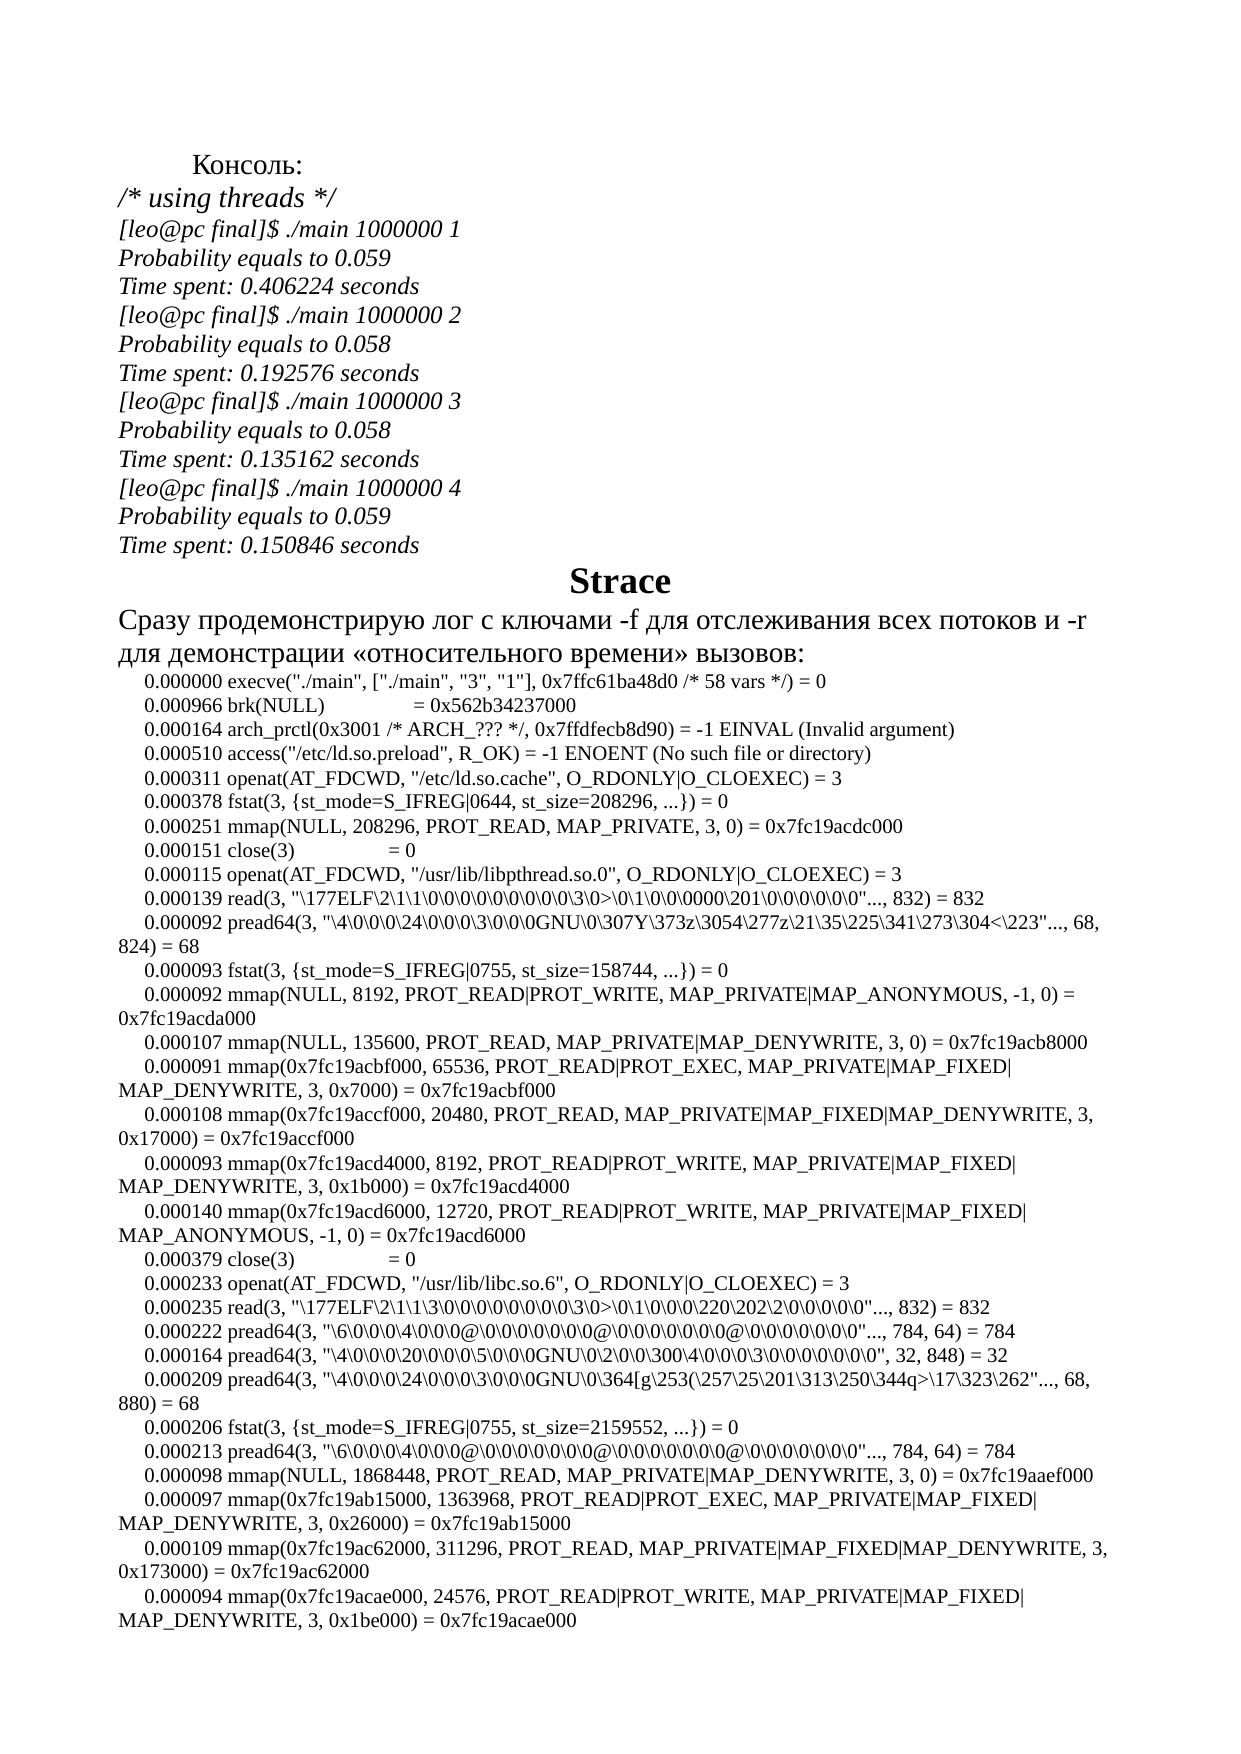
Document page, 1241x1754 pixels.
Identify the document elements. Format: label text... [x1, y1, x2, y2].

text [leo@pc final]$ ./main 1000000 3 [118, 386, 1122, 415]
text 0.000966 brk(NULL) = 0x562b34237000 [118, 693, 1122, 717]
text 0.000213 pread64(3, "\6\0\0\0\4\0\0\0@\0\0\0\0\0\0\0@\0\0\0\0\0\0\0@\0\0\0\0\0\0\0"..., 784, 64) = 784 [118, 1439, 1122, 1463]
text 0.000115 openat(AT_FDCWD, "/usr/lib/libpthread.so.0", O_RDONLY|O_CLOEXEC) = 3 [118, 862, 1122, 886]
text 0.000097 mmap(0x7fc19ab15000, 1363968, PROT_READ|PROT_EXEC, MAP_PRIVATE|MAP_FIXED|MAP_DENYWRITE, 3, 0x26000) = 0x7fc19ab15000 [118, 1487, 1122, 1535]
text Probability equals to 0.059 [118, 501, 1122, 530]
text 0.000139 read(3, "\177ELF\2\1\1\0\0\0\0\0\0\0\0\0\3\0>\0\1\0\0\0000\201\0\0\0\0\0\0"..., 832) = 832 [118, 886, 1122, 910]
text Time spent: 0.150846 seconds [118, 530, 1122, 559]
text [leo@pc final]$ ./main 1000000 1 [118, 214, 1122, 243]
text Time spent: 0.135162 seconds [118, 444, 1122, 473]
text 0.000108 mmap(0x7fc19accf000, 20480, PROT_READ, MAP_PRIVATE|MAP_FIXED|MAP_DENYWRITE, 3, 0x17000) = 0x7fc19accf000 [118, 1102, 1122, 1150]
text 0.000206 fstat(3, {st_mode=S_IFREG|0755, st_size=2159552, ...}) = 0 [118, 1415, 1122, 1439]
text Probability equals to 0.058 [118, 329, 1122, 358]
text 0.000092 pread64(3, "\4\0\0\0\24\0\0\0\3\0\0\0GNU\0\307Y\373z\3054\277z\21\35\225\341\273\304<\223"..., 68, 824) = 68 [118, 910, 1122, 958]
text 0.000092 mmap(NULL, 8192, PROT_READ|PROT_WRITE, MAP_PRIVATE|MAP_ANONYMOUS, -1, 0) = 0x7fc19acda000 [118, 982, 1122, 1030]
text Strace [118, 559, 1122, 602]
text 0.000209 pread64(3, "\4\0\0\0\24\0\0\0\3\0\0\0GNU\0\364[g\253(\257\25\201\313\250\344q>\17\323\262"..., 68, 880) = 68 [118, 1367, 1122, 1415]
text Probability equals to 0.058 [118, 415, 1122, 444]
text 0.000109 mmap(0x7fc19ac62000, 311296, PROT_READ, MAP_PRIVATE|MAP_FIXED|MAP_DENYWRITE, 3, 0x173000) = 0x7fc19ac62000 [118, 1535, 1122, 1583]
text 0.000091 mmap(0x7fc19acbf000, 65536, PROT_READ|PROT_EXEC, MAP_PRIVATE|MAP_FIXED|MAP_DENYWRITE, 3, 0x7000) = 0x7fc19acbf000 [118, 1054, 1122, 1102]
text 0.000140 mmap(0x7fc19acd6000, 12720, PROT_READ|PROT_WRITE, MAP_PRIVATE|MAP_FIXED|MAP_ANONYMOUS, -1, 0) = 0x7fc19acd6000 [118, 1198, 1122, 1247]
text 0.000164 pread64(3, "\4\0\0\0\20\0\0\0\5\0\0\0GNU\0\2\0\0\300\4\0\0\0\3\0\0\0\0\0\0\0", 32, 848) = 32 [118, 1343, 1122, 1367]
text Time spent: 0.192576 seconds [118, 358, 1122, 386]
text /* using threads */ [118, 180, 1122, 214]
text Консоль: [118, 147, 1122, 180]
text 0.000098 mmap(NULL, 1868448, PROT_READ, MAP_PRIVATE|MAP_DENYWRITE, 3, 0) = 0x7fc19aaef000 [118, 1463, 1122, 1487]
text Time spent: 0.406224 seconds [118, 271, 1122, 300]
text 0.000510 access("/etc/ld.so.preload", R_OK) = -1 ENOENT (No such file or directory) [118, 741, 1122, 765]
text Probability equals to 0.059 [118, 243, 1122, 271]
text 0.000233 openat(AT_FDCWD, "/usr/lib/libc.so.6", O_RDONLY|O_CLOEXEC) = 3 [118, 1271, 1122, 1295]
text 0.000151 close(3) = 0 [118, 838, 1122, 862]
text 0.000222 pread64(3, "\6\0\0\0\4\0\0\0@\0\0\0\0\0\0\0@\0\0\0\0\0\0\0@\0\0\0\0\0\0\0"..., 784, 64) = 784 [118, 1319, 1122, 1343]
text 0.000093 mmap(0x7fc19acd4000, 8192, PROT_READ|PROT_WRITE, MAP_PRIVATE|MAP_FIXED|MAP_DENYWRITE, 3, 0x1b000) = 0x7fc19acd4000 [118, 1150, 1122, 1198]
text [leo@pc final]$ ./main 1000000 2 [118, 300, 1122, 329]
text 0.000311 openat(AT_FDCWD, "/etc/ld.so.cache", O_RDONLY|O_CLOEXEC) = 3 [118, 765, 1122, 789]
text 0.000094 mmap(0x7fc19acae000, 24576, PROT_READ|PROT_WRITE, MAP_PRIVATE|MAP_FIXED|MAP_DENYWRITE, 3, 0x1be000) = 0x7fc19acae000 [118, 1583, 1122, 1632]
text Сразу продемонстрирую лог с ключами -f для отслеживания всех потоков и -r для демонстрации «относительного времени» вызовов: 0.000000 execve("./main", ["./main", "3", "1"], 0x7ffc61ba48d0 /* 58 vars */) = 0 [118, 602, 1122, 693]
text 0.000379 close(3) = 0 [118, 1247, 1122, 1271]
text 0.000107 mmap(NULL, 135600, PROT_READ, MAP_PRIVATE|MAP_DENYWRITE, 3, 0) = 0x7fc19acb8000 [118, 1030, 1122, 1054]
text 0.000164 arch_prctl(0x3001 /* ARCH_??? */, 0x7ffdfecb8d90) = -1 EINVAL (Invalid argument) [118, 717, 1122, 741]
text 0.000235 read(3, "\177ELF\2\1\1\3\0\0\0\0\0\0\0\0\3\0>\0\1\0\0\0\220\202\2\0\0\0\0\0"..., 832) = 832 [118, 1295, 1122, 1319]
text 0.000093 fstat(3, {st_mode=S_IFREG|0755, st_size=158744, ...}) = 0 [118, 958, 1122, 982]
text 0.000251 mmap(NULL, 208296, PROT_READ, MAP_PRIVATE, 3, 0) = 0x7fc19acdc000 [118, 813, 1122, 838]
text [leo@pc final]$ ./main 1000000 4 [118, 473, 1122, 501]
text 0.000378 fstat(3, {st_mode=S_IFREG|0644, st_size=208296, ...}) = 0 [118, 789, 1122, 813]
